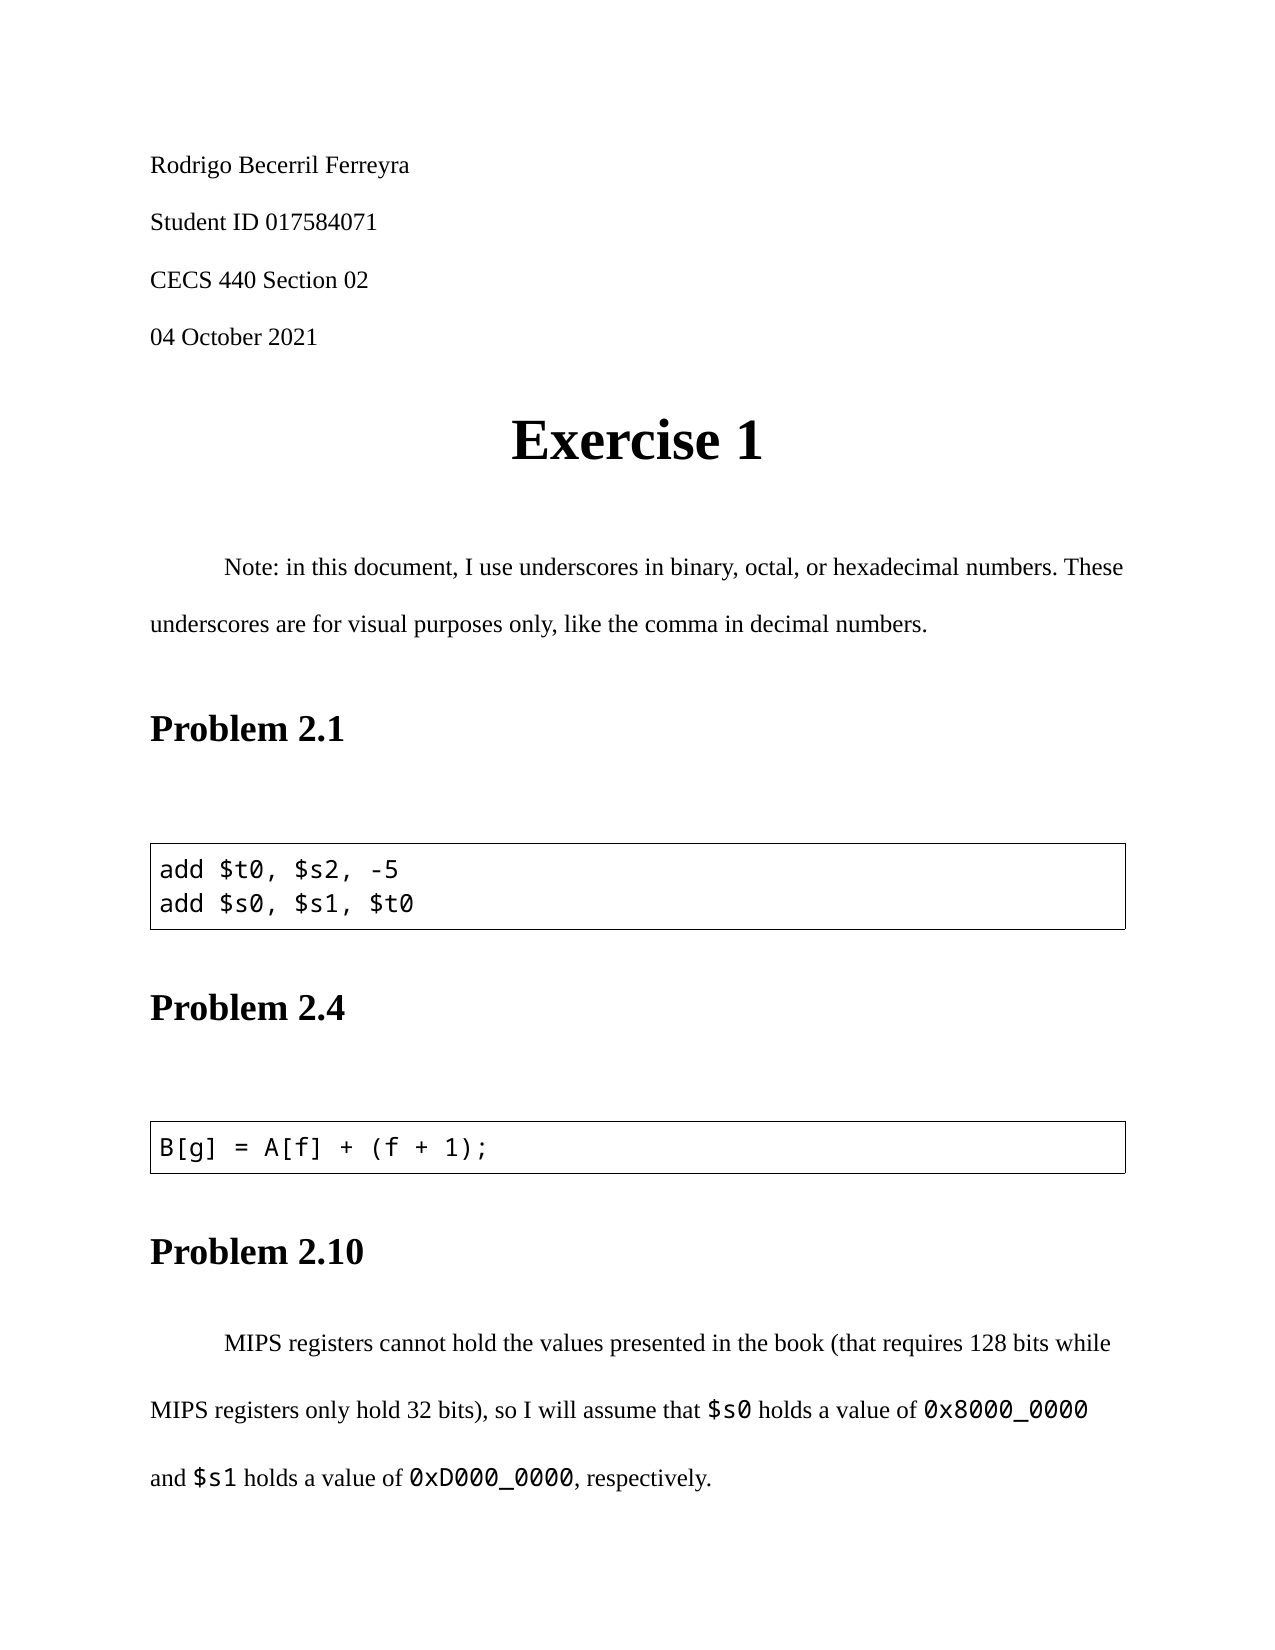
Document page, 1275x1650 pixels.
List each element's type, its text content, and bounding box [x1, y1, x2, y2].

text B[g] = A[f] + (f + 1); [159, 1130, 1116, 1164]
text 04 October 2021 [150, 322, 1125, 351]
subtitle [150, 831, 1125, 843]
subtitle [151, 844, 1125, 929]
subtitle [151, 1122, 1125, 1173]
subtitle Problem 2.1 [150, 706, 1125, 750]
text Rodrigo Becerril Ferreyra [150, 150, 1125, 179]
text Student ID 017584071 [150, 207, 1125, 236]
title Exercise 1 [150, 405, 1125, 472]
text Note: in this document, I use underscores in binary, octal, or hexadecimal numbers. These underscores are for visual purposes only, like the comma in decimal numbers. [150, 552, 1125, 638]
subtitle [150, 1109, 1125, 1121]
text MIPS registers cannot hold the values presented in the book (that requires 128 bits while MIPS registers only hold 32 bits), so I will assume that $s0 holds a value of 0x8000_0000 and $s1 holds a value of 0xD000_0000, respectively. [150, 1328, 1125, 1493]
text CECS 440 Section 02 [150, 265, 1125, 294]
text add $t0, $s2, -5 [159, 852, 1116, 886]
subtitle Problem 2.4 [150, 930, 1125, 1028]
subtitle Problem 2.10 [150, 1174, 1125, 1272]
text add $s0, $s1, $t0 [159, 886, 1116, 920]
